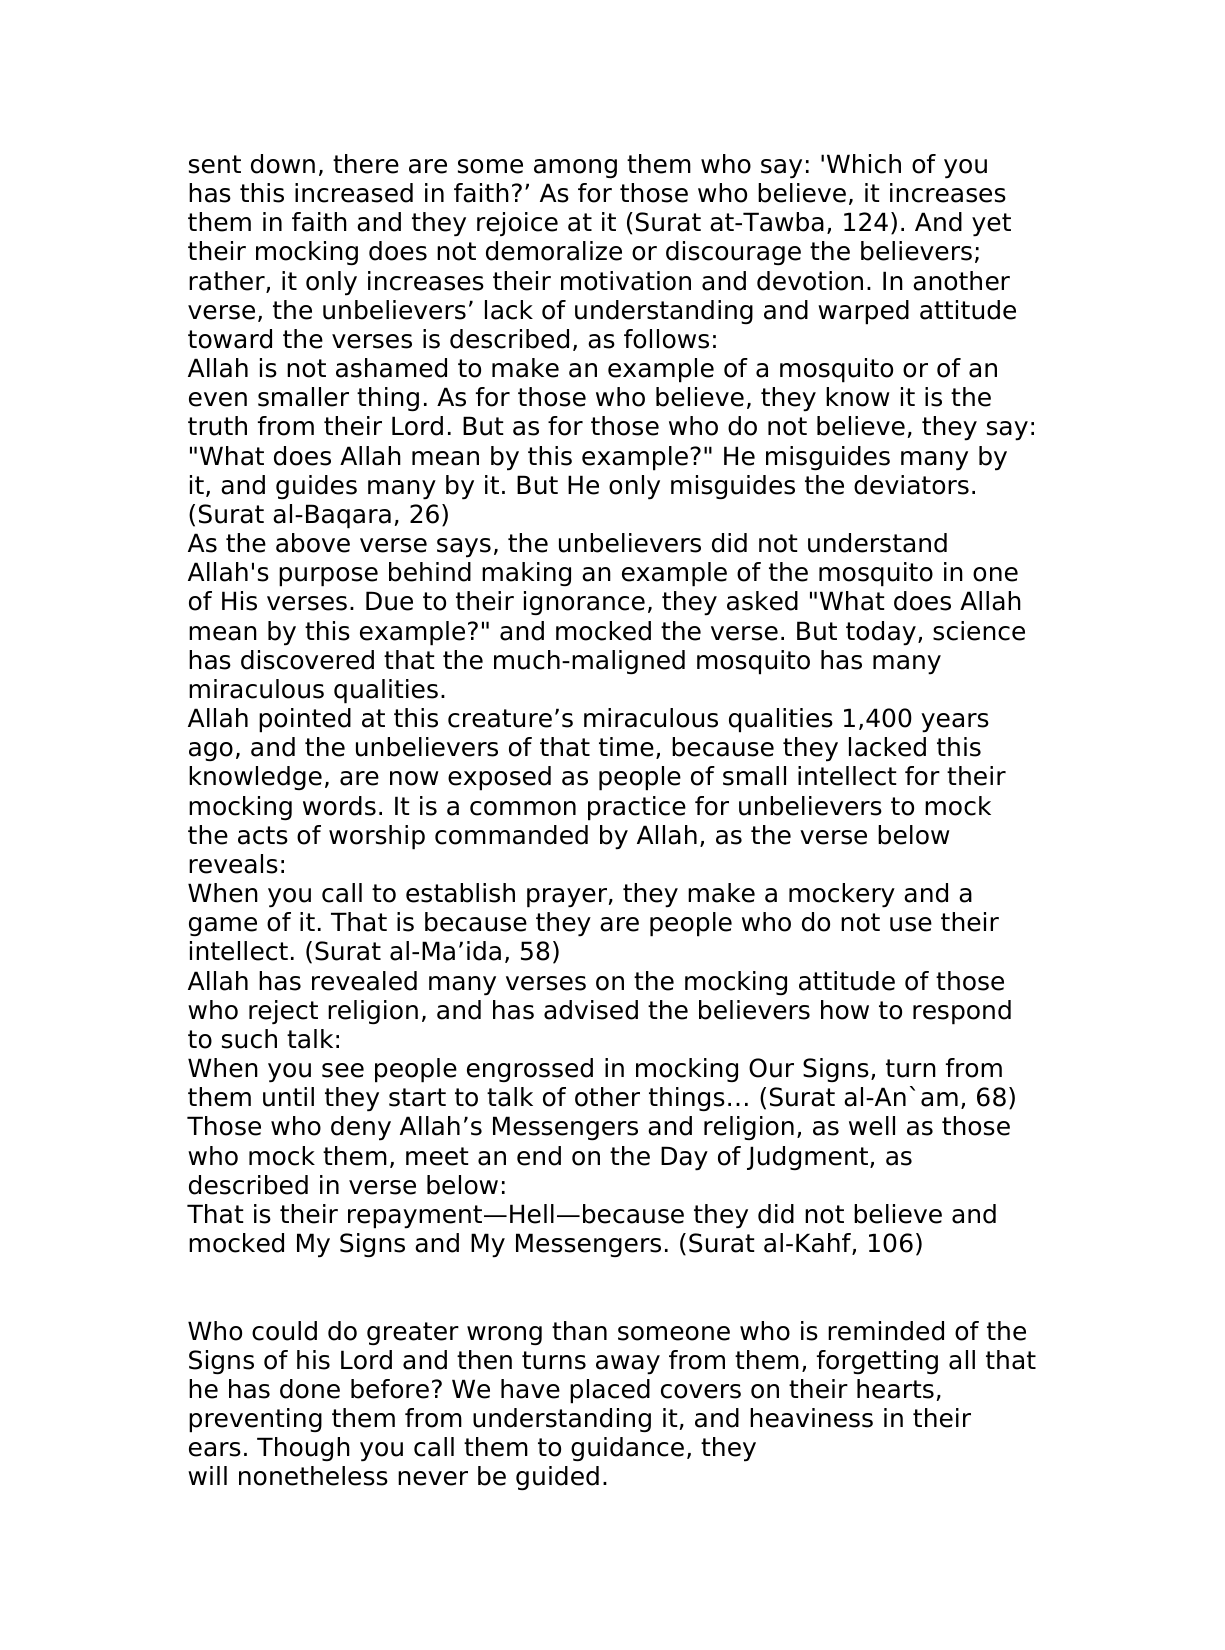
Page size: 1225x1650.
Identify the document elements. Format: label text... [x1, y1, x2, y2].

text will nonetheless never be guided. [187, 1462, 1037, 1492]
text Allah is not ashamed to make an example of a mosquito or of an even smaller thing. As for those who believe, they know it is the truth from their Lord. But as for those who do not believe, they say: "What does Allah mean by this example?" He misguides many by it, and guides many by it. But He only misguides the deviators. (Surat al-Baqara, 26) [187, 354, 1037, 529]
text When you call to establish prayer, they make a mockery and a game of it. That is because they are people who do not use their intellect. (Surat al-Ma’ida, 58) [187, 879, 1037, 967]
text Allah has revealed many verses on the mocking attitude of those who reject religion, and has advised the believers how to respond to such talk: [187, 967, 1037, 1054]
text Who could do greater wrong than someone who is reminded of the Signs of his Lord and then turns away from them, forgetting all that he has done before? We have placed covers on their hearts, preventing them from understanding it, and heaviness in their ears. Though you call them to guidance, they [187, 1317, 1037, 1462]
text sent down, there are some among them who say: 'Which of you has this increased in faith?’ As for those who believe, it increases them in faith and they rejoice at it (Surat at-Tawba, 124). And yet their mocking does not demoralize or discourage the believers; rather, it only increases their motivation and devotion. In another verse, the unbelievers’ lack of understanding and warped attitude toward the verses is described, as follows: [187, 150, 1037, 354]
text That is their repayment—Hell—because they did not believe and mocked My Signs and My Messengers. (Surat al-Kahf, 106) [187, 1200, 1037, 1258]
text When you see people engrossed in mocking Our Signs, turn from them until they start to talk of other things… (Surat al-An`am, 68) [187, 1054, 1037, 1112]
text As the above verse says, the unbelievers did not understand Allah's purpose behind making an example of the mosquito in one of His verses. Due to their ignorance, they asked "What does Allah mean by this example?" and mocked the verse. But today, science has discovered that the much-maligned mosquito has many miraculous qualities. [187, 529, 1037, 704]
text Allah pointed at this creature’s miraculous qualities 1,400 years ago, and the unbelievers of that time, because they lacked this knowledge, are now exposed as people of small intellect for their mocking words. It is a common practice for unbelievers to mock the acts of worship commanded by Allah, as the verse below reveals: [187, 704, 1037, 879]
text Those who deny Allah’s Messengers and religion, as well as those who mock them, meet an end on the Day of Judgment, as described in verse below: [187, 1112, 1037, 1200]
